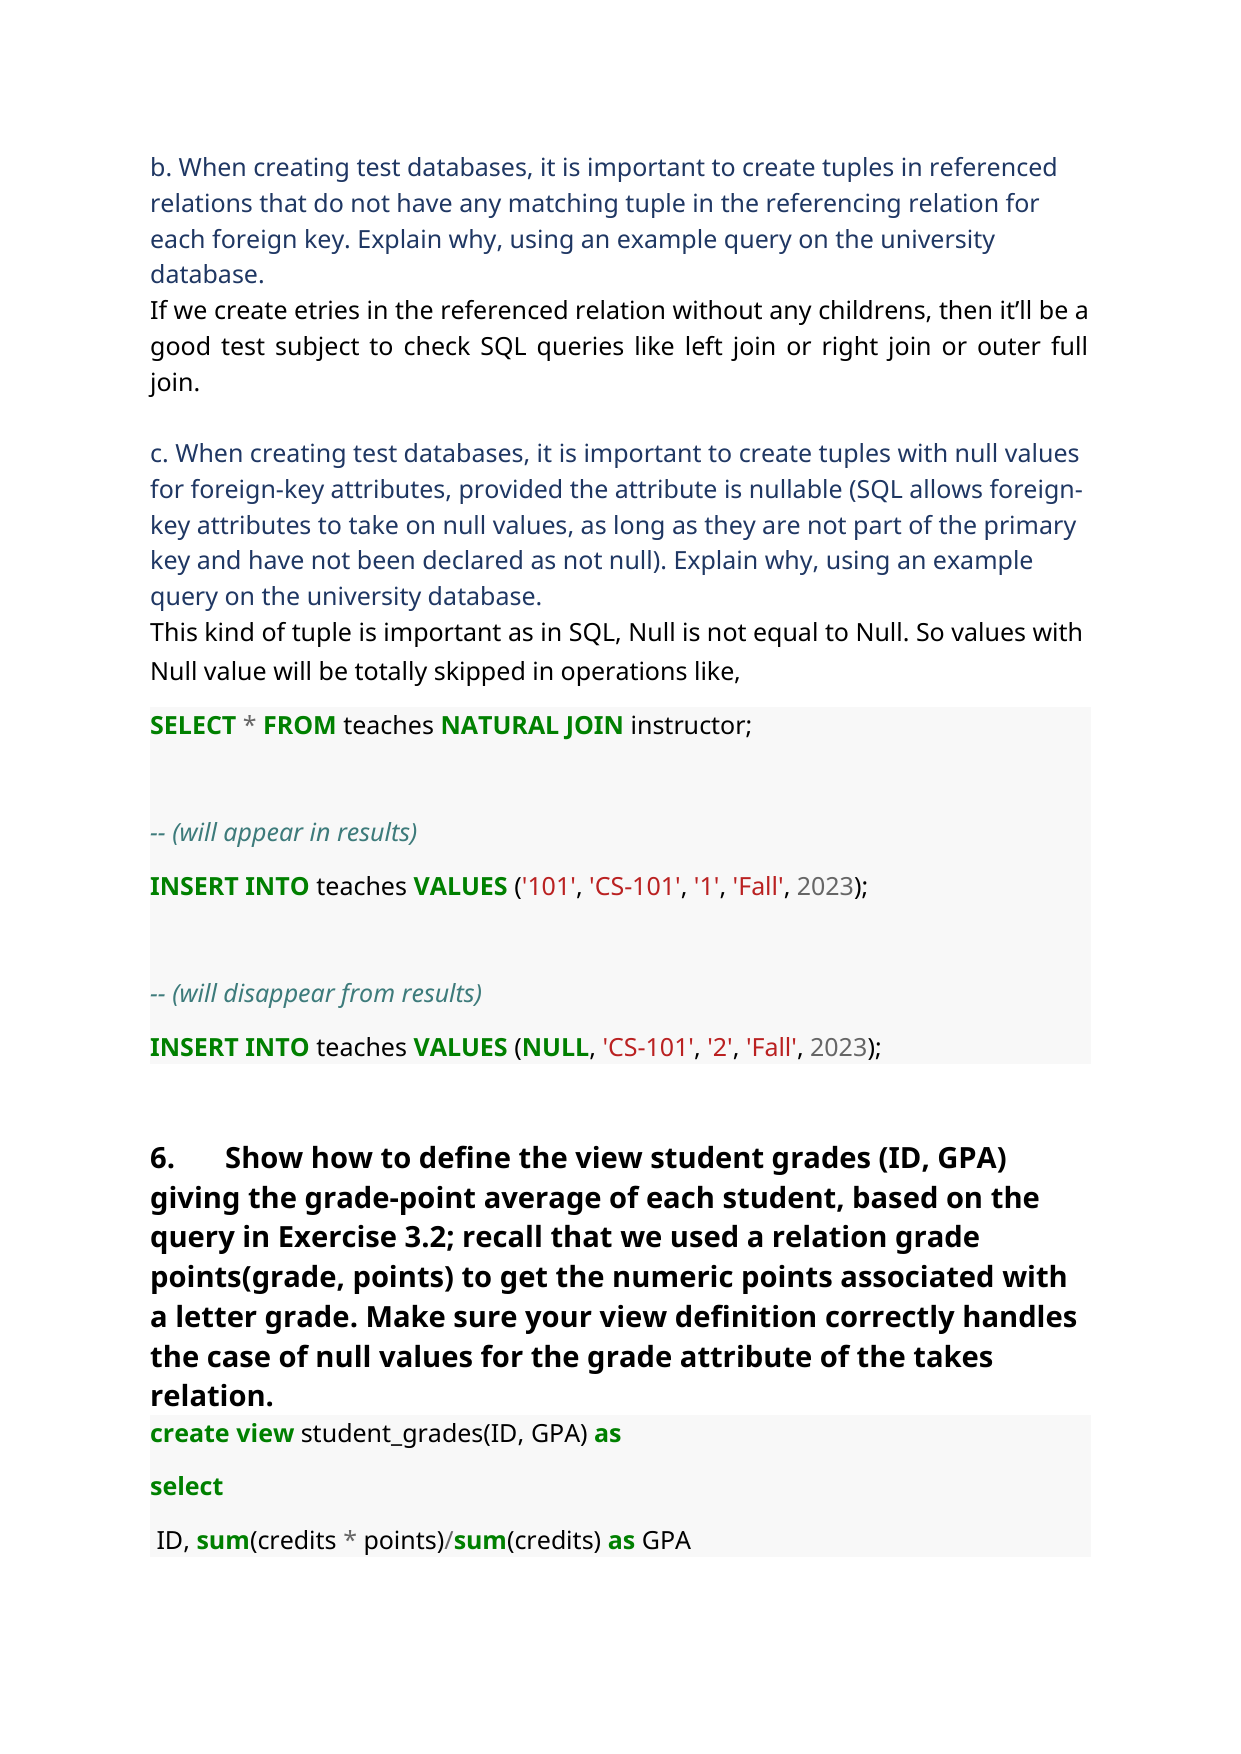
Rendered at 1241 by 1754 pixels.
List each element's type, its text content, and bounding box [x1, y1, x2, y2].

text INSERT INTO teaches VALUES ('101', 'CS-101', '1', 'Fall', 2023); [150, 869, 1091, 903]
text -- (will appear in results) [150, 815, 1091, 849]
text This kind of tuple is important as in SQL, Null is not equal to Null. So values with Null value will be totally skipped in operations like, [150, 614, 1091, 688]
text create view student_grades(ID, GPA) as [150, 1415, 1091, 1449]
text ID, sum(credits * points)/sum(credits) as GPA [150, 1523, 1091, 1557]
subtitle b. When creating test databases, it is important to create tuples in referenced relations that do not have any matching tuple in the referencing relation for each foreign key. Explain why, using an example query on the university database. [150, 150, 1091, 291]
text select [150, 1469, 1091, 1503]
text INSERT INTO teaches VALUES (NULL, 'CS-101', '2', 'Fall', 2023); [150, 1030, 1091, 1064]
text SELECT * FROM teaches NATURAL JOIN instructor; [150, 707, 1091, 741]
text If we create etries in the referenced relation without any childrens, then it’ll be a good test subject to check SQL queries like left join or right join or outer full join. [150, 293, 1091, 398]
subtitle c. When creating test databases, it is important to create tuples with null values for foreign-key attributes, provided the attribute is nullable (SQL allows foreign-key attributes to take on null values, as long as they are not part of the primary key and have not been declared as not null). Explain why, using an example query on the university database. [150, 436, 1091, 613]
text -- (will disappear from results) [150, 976, 1091, 1010]
subtitle Show how to define the view student grades (ID, GPA) giving the grade-point average of each student, based on the query in Exercise 3.2; recall that we used a relation grade points(grade, points) to get the numeric points associated with a letter grade. Make sure your view definition correctly handles the case of null values for the grade attribute of the takes relation. [150, 1137, 1091, 1415]
